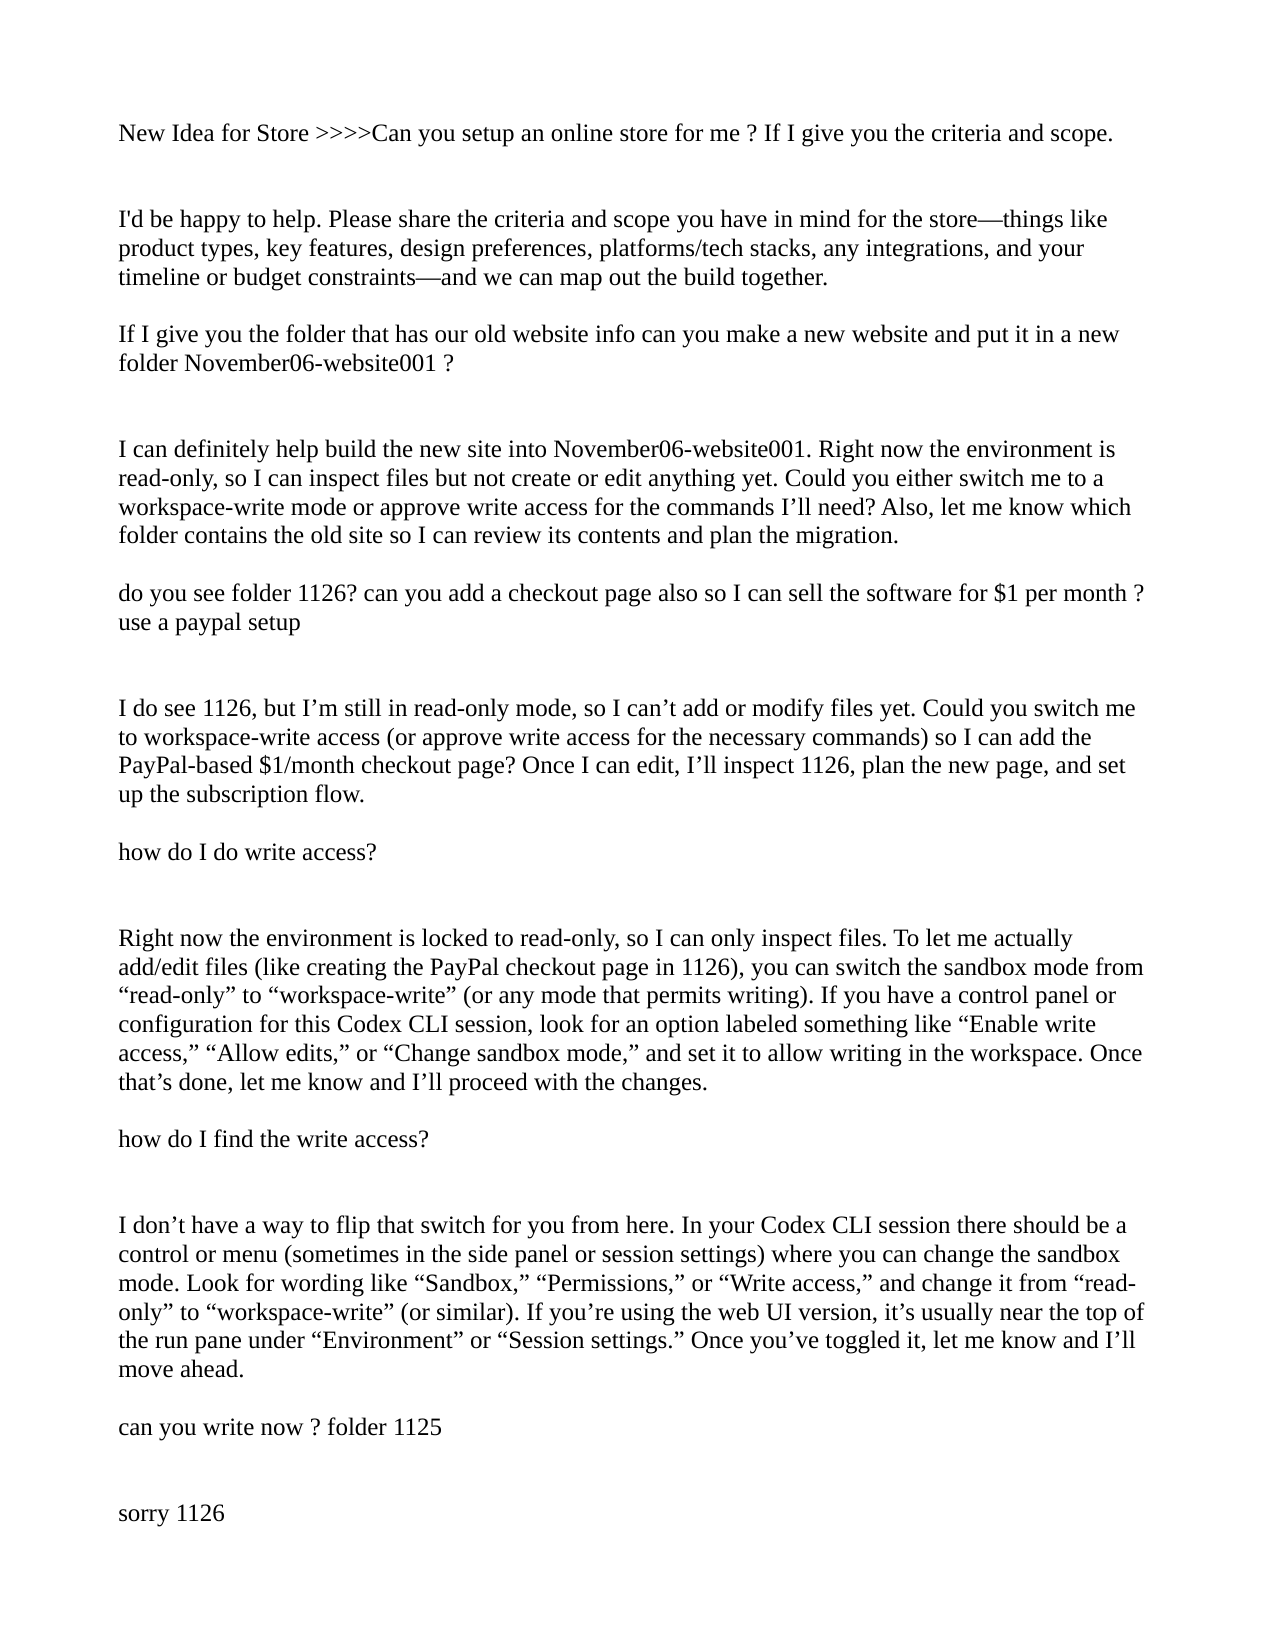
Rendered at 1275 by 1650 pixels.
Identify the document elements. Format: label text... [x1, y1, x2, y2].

text how do I find the write access? [118, 1124, 1157, 1153]
text sorry 1126 [118, 1498, 1157, 1527]
text I'd be happy to help. Please share the criteria and scope you have in mind for the store—things like product types, key features, design preferences, platforms/tech stacks, any integrations, and your timeline or budget constraints—and we can map out the build together. [118, 204, 1157, 291]
text how do I do write access? [118, 837, 1157, 866]
text If I give you the folder that has our old website info can you make a new website and put it in a new folder November06-website001 ? [118, 319, 1157, 377]
text can you write now ? folder 1125 [118, 1412, 1157, 1441]
text New Idea for Store >>>>Can you setup an online store for me ? If I give you the criteria and scope. [118, 118, 1157, 147]
text do you see folder 1126? can you add a checkout page also so I can sell the software for $1 per month ? use a paypal setup [118, 578, 1157, 636]
text I do see 1126, but I’m still in read-only mode, so I can’t add or modify files yet. Could you switch me to workspace-write access (or approve write access for the necessary commands) so I can add the PayPal-based $1/month checkout page? Once I can edit, I’ll inspect 1126, plan the new page, and set up the subscription flow. [118, 693, 1157, 808]
text I don’t have a way to flip that switch for you from here. In your Codex CLI session there should be a control or menu (sometimes in the side panel or session settings) where you can change the sandbox mode. Look for wording like “Sandbox,” “Permissions,” or “Write access,” and change it from “read-only” to “workspace-write” (or similar). If you’re using the web UI version, it’s usually near the top of the run pane under “Environment” or “Session settings.” Once you’ve toggled it, let me know and I’ll move ahead. [118, 1211, 1157, 1383]
text Right now the environment is locked to read-only, so I can only inspect files. To let me actually add/edit files (like creating the PayPal checkout page in 1126), you can switch the sandbox mode from “read-only” to “workspace-write” (or any mode that permits writing). If you have a control panel or configuration for this Codex CLI session, look for an option labeled something like “Enable write access,” “Allow edits,” or “Change sandbox mode,” and set it to allow writing in the workspace. Once that’s done, let me know and I’ll proceed with the changes. [118, 923, 1157, 1096]
text I can definitely help build the new site into November06-website001. Right now the environment is read-only, so I can inspect files but not create or edit anything yet. Could you either switch me to a workspace-write mode or approve write access for the commands I’ll need? Also, let me know which folder contains the old site so I can review its contents and plan the migration. [118, 434, 1157, 549]
